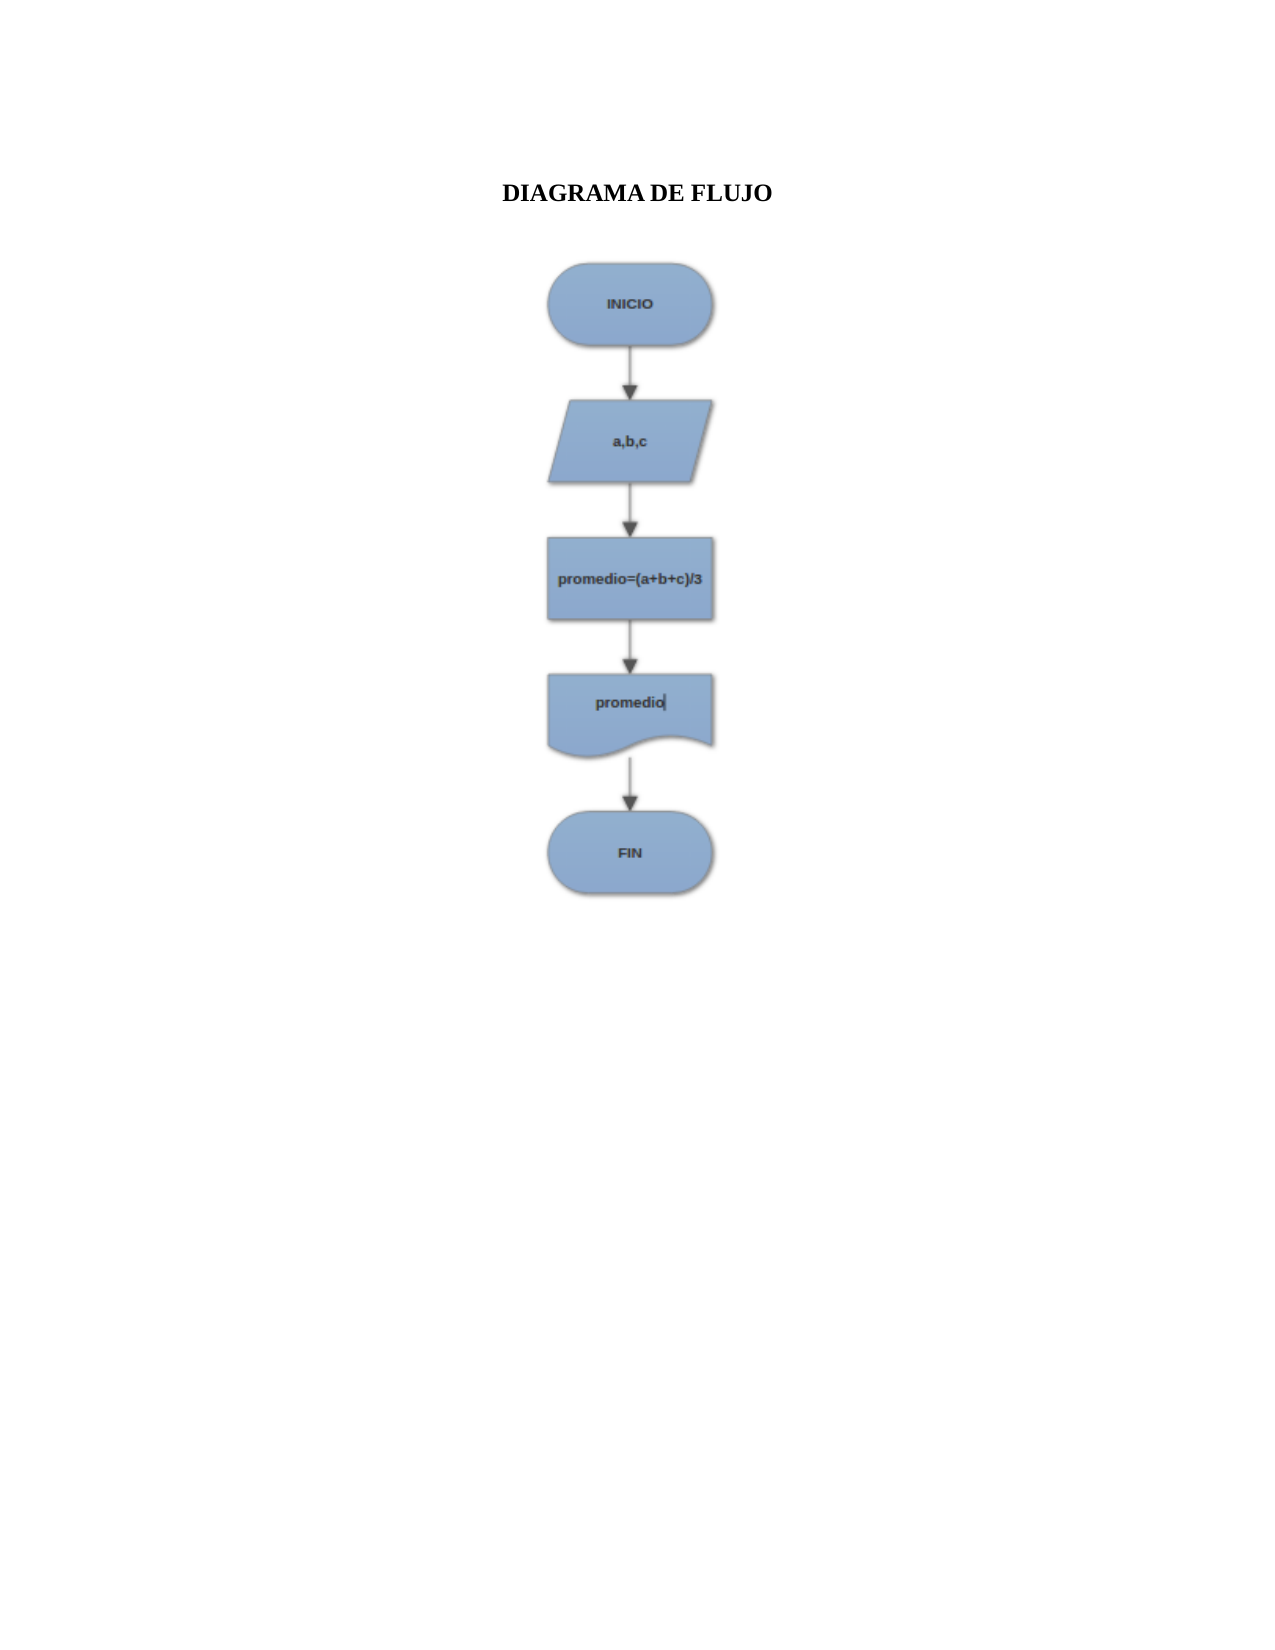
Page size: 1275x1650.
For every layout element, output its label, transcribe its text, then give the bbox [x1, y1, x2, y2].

text DIAGRAMA DE FLUJO [118, 178, 1157, 207]
picture [522, 237, 753, 908]
